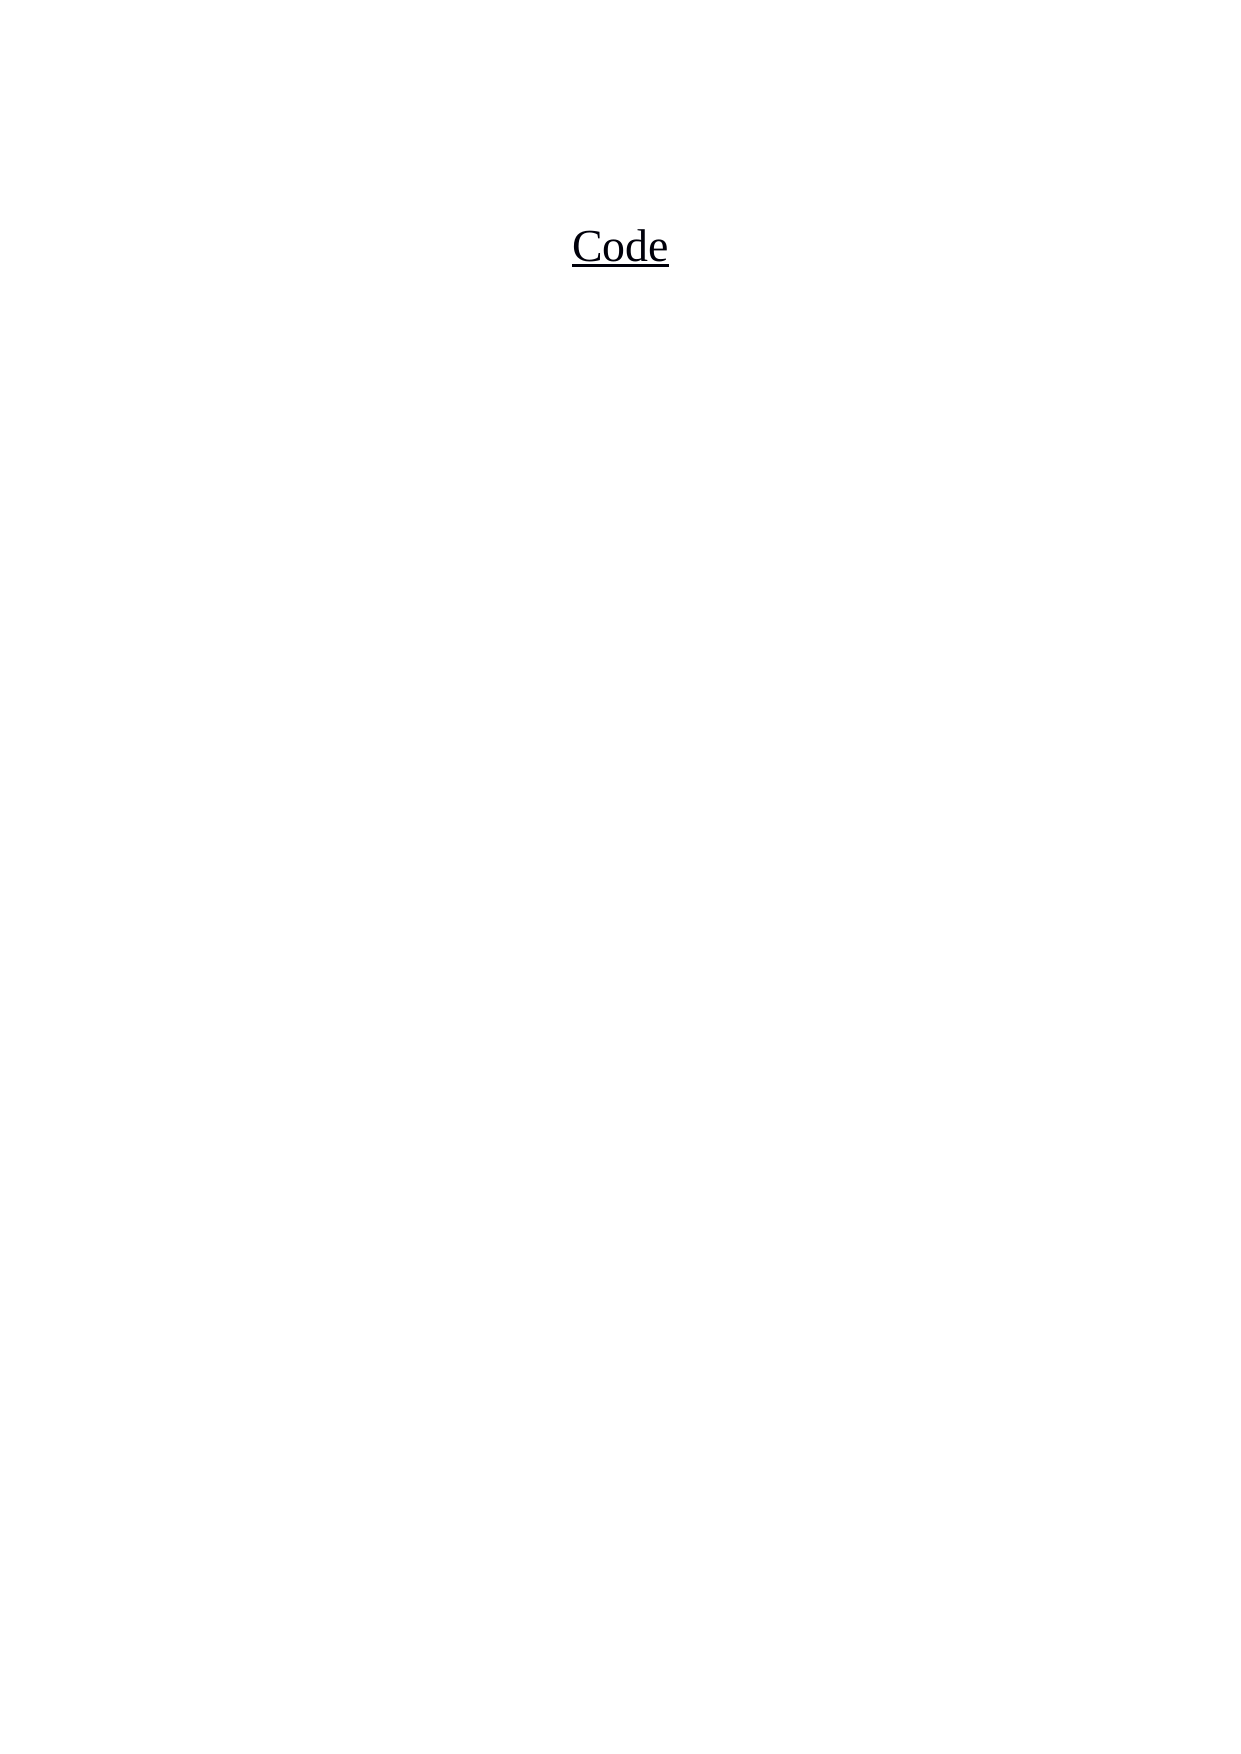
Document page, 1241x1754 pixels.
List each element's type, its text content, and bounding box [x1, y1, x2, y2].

text Code [118, 219, 1122, 271]
